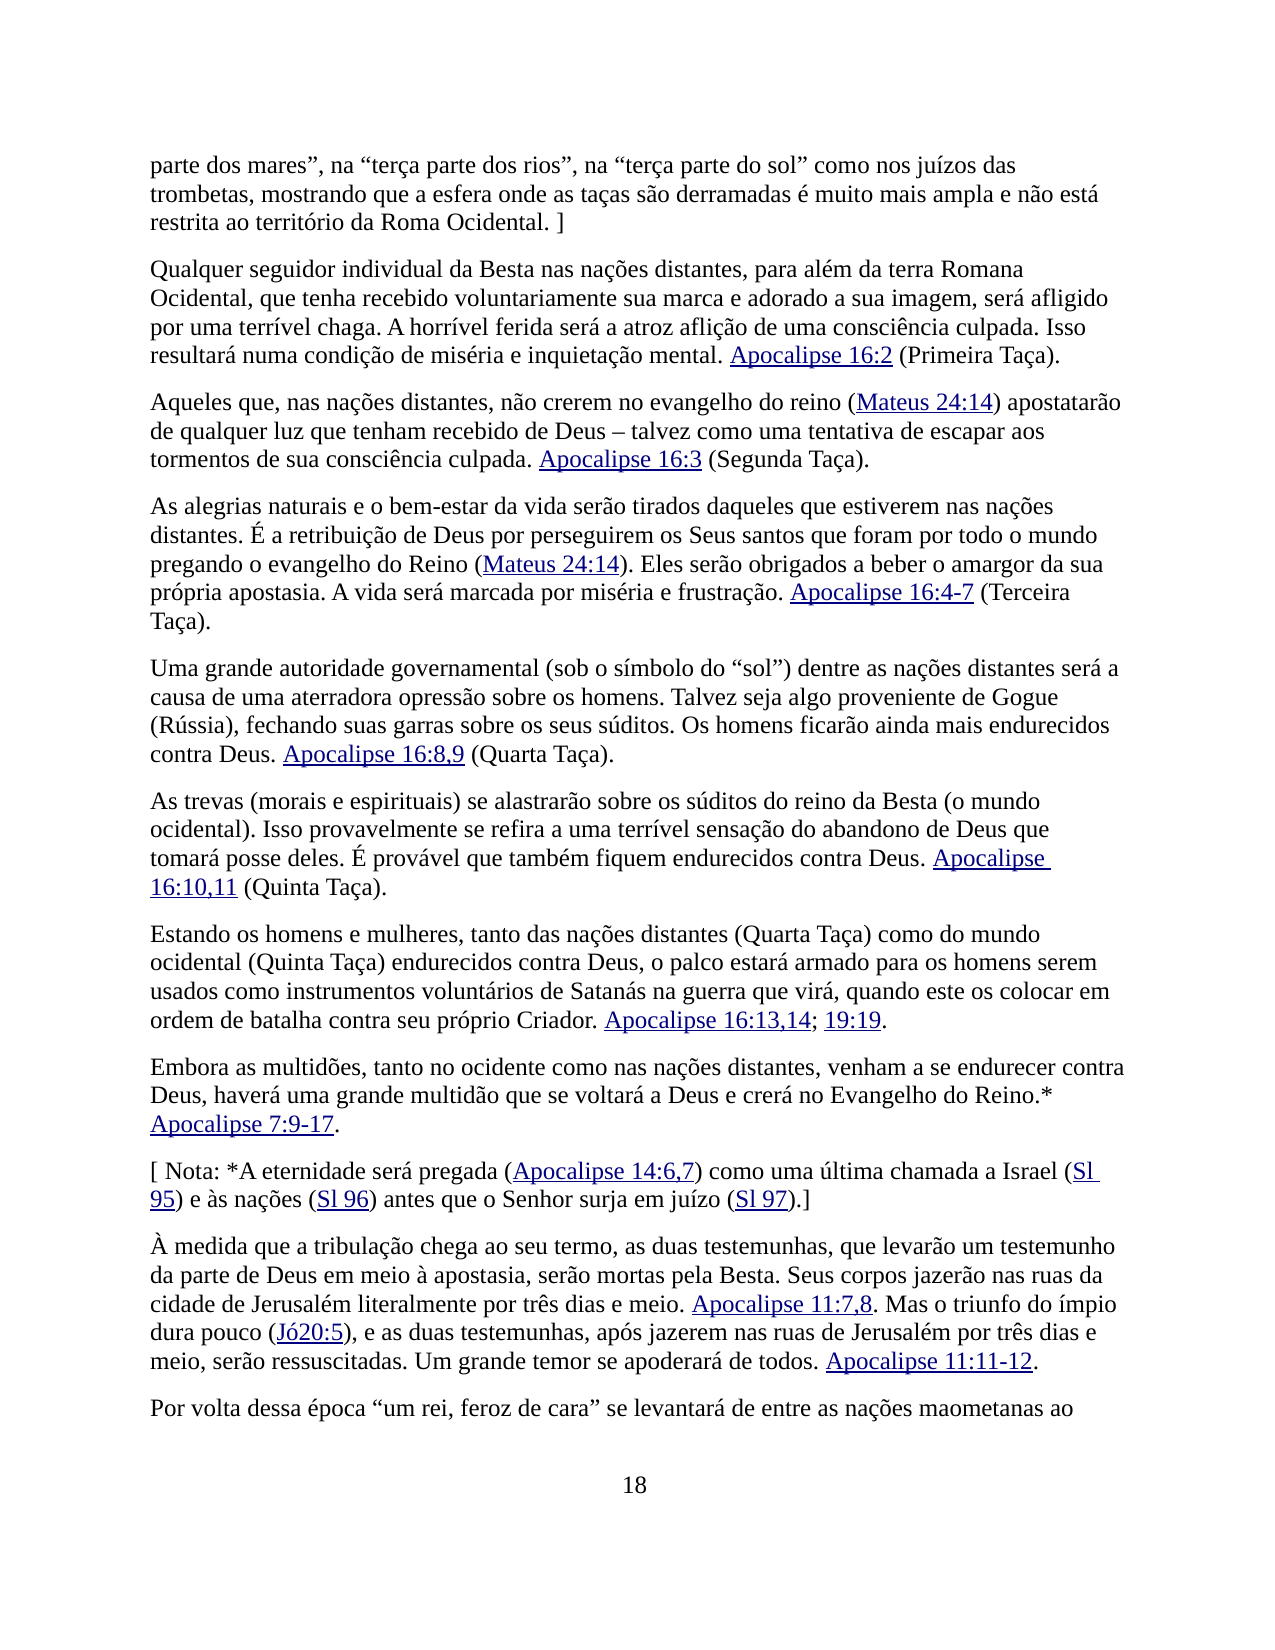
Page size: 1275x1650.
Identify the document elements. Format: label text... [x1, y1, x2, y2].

text Aqueles que, nas nações distantes, não crerem no evangelho do reino (Mateus 24:14) apostatarão de qualquer luz que tenham recebido de Deus – talvez como uma tentativa de escapar aos tormentos de sua consciência culpada. Apocalipse 16:3 (Segunda Taça). [150, 387, 1125, 473]
text À medida que a tribulação chega ao seu termo, as duas testemunhas, que levarão um testemunho da parte de Deus em meio à apostasia, serão mortas pela Besta. Seus corpos jazerão nas ruas da cidade de Jerusalém literalmente por três dias e meio. Apocalipse 11:7,8. Mas o triunfo do ímpio dura pouco (Jó20:5), e as duas testemunhas, após jazerem nas ruas de Jerusalém por três dias e meio, serão ressuscitadas. Um grande temor se apoderará de todos. Apocalipse 11:11-12. [150, 1231, 1125, 1375]
text Qualquer seguidor individual da Besta nas nações distantes, para além da terra Romana Ocidental, que tenha recebido voluntariamente sua marca e adorado a sua imagem, será afligido por uma terrível chaga. A horrível ferida será a atroz aflição de uma consciência culpada. Isso resultará numa condição de miséria e inquietação mental. Apocalipse 16:2 (Primeira Taça). [150, 254, 1125, 369]
text Por volta dessa época “um rei, feroz de cara” se levantará de entre as nações maometanas ao [150, 1393, 1125, 1422]
text Estando os homens e mulheres, tanto das nações distantes (Quarta Taça) como do mundo ocidental (Quinta Taça) endurecidos contra Deus, o palco estará armado para os homens serem usados como instrumentos voluntários de Satanás na guerra que virá, quando este os colocar em ordem de batalha contra seu próprio Criador. Apocalipse 16:13,14; 19:19. [150, 919, 1125, 1034]
text [ Nota: *A eternidade será pregada (Apocalipse 14:6,7) como uma última chamada a Israel (Sl 95) e às nações (Sl 96) antes que o Senhor surja em juízo (Sl 97).] [150, 1156, 1125, 1213]
text Embora as multidões, tanto no ocidente como nas nações distantes, venham a se endurecer contra Deus, haverá uma grande multidão que se voltará a Deus e crerá no Evangelho do Reino.* Apocalipse 7:9-17. [150, 1052, 1125, 1138]
text parte dos mares”, na “terça parte dos rios”, na “terça parte do sol” como nos juízos das trombetas, mostrando que a esfera onde as taças são derramadas é muito mais ampla e não está restrita ao território da Roma Ocidental. ] [150, 150, 1125, 236]
text As trevas (morais e espirituais) se alastrarão sobre os súditos do reino da Besta (o mundo ocidental). Isso provavelmente se refira a uma terrível sensação do abandono de Deus que tomará posse deles. É provável que também fiquem endurecidos contra Deus. Apocalipse 16:10,11 (Quinta Taça). [150, 786, 1125, 901]
text Uma grande autoridade governamental (sob o símbolo do “sol”) dentre as nações distantes será a causa de uma aterradora opressão sobre os homens. Talvez seja algo proveniente de Gogue (Rússia), fechando suas garras sobre os seus súditos. Os homens ficarão ainda mais endurecidos contra Deus. Apocalipse 16:8,9 (Quarta Taça). [150, 653, 1125, 768]
text As alegrias naturais e o bem-estar da vida serão tirados daqueles que estiverem nas nações distantes. É a retribuição de Deus por perseguirem os Seus santos que foram por todo o mundo pregando o evangelho do Reino (Mateus 24:14). Eles serão obrigados a beber o amargor da sua própria apostasia. A vida será marcada por miséria e frustração. Apocalipse 16:4-7 (Terceira Taça). [150, 491, 1125, 635]
